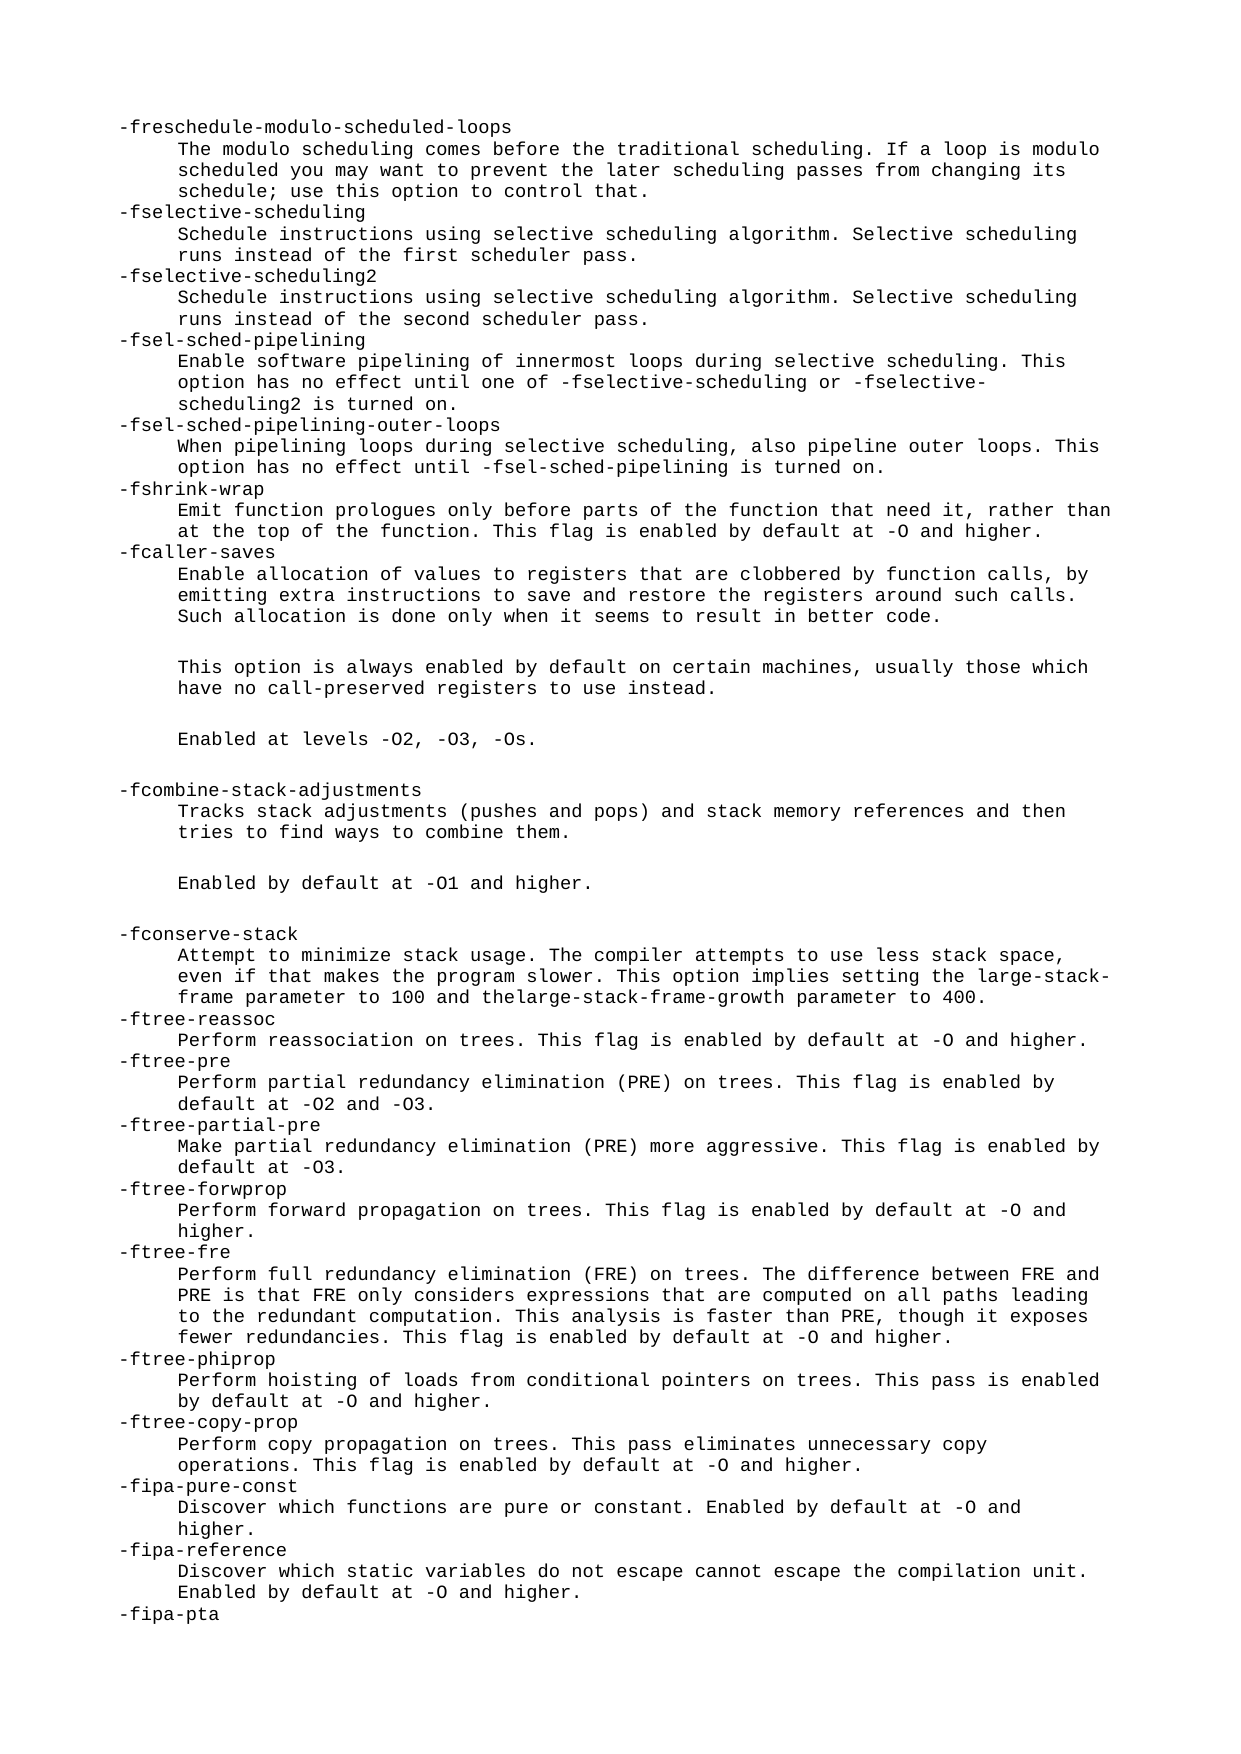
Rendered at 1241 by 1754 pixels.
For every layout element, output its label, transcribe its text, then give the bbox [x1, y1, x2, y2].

subtitle -ftree-fre [118, 1243, 1122, 1264]
subtitle -fcaller-saves [118, 543, 1122, 564]
list Discover which static variables do not escape cannot escape the compilation unit. Enabled by default at -O and higher. [177, 1562, 1122, 1604]
subtitle -fipa-reference [118, 1541, 1122, 1562]
subtitle -ftree-copy-prop [118, 1413, 1122, 1434]
subtitle -fcombine-stack-adjustments [118, 780, 1122, 802]
list Perform forward propagation on trees. This flag is enabled by default at -O and higher. [177, 1201, 1122, 1243]
list The modulo scheduling comes before the traditional scheduling. If a loop is modulo scheduled you may want to prevent the later scheduling passes from changing its schedule; use this option to control that. [177, 139, 1122, 203]
list Enabled by default at -O1 and higher. [177, 873, 1122, 895]
list Perform reassociation on trees. This flag is enabled by default at -O and higher. [177, 1031, 1122, 1052]
list When pipelining loops during selective scheduling, also pipeline outer loops. This option has no effect until -fsel-sched-pipelining is turned on. [177, 437, 1122, 479]
subtitle -fselective-scheduling [118, 203, 1122, 224]
subtitle -ftree-phiprop [118, 1349, 1122, 1371]
subtitle -ftree-partial-pre [118, 1116, 1122, 1137]
list Enabled at levels -O2, -O3, -Os. [177, 729, 1122, 751]
list Enable allocation of values to registers that are clobbered by function calls, by emitting extra instructions to save and restore the registers around such calls. Such allocation is done only when it seems to result in better code. [177, 564, 1122, 628]
subtitle -fselective-scheduling2 [118, 267, 1122, 288]
subtitle -fipa-pta [118, 1604, 1122, 1626]
subtitle -fshrink-wrap [118, 479, 1122, 501]
subtitle -fconserve-stack [118, 924, 1122, 946]
list Schedule instructions using selective scheduling algorithm. Selective scheduling runs instead of the second scheduler pass. [177, 288, 1122, 331]
list Tracks stack adjustments (pushes and pops) and stack memory references and then tries to find ways to combine them. [177, 802, 1122, 844]
list Perform hoisting of loads from conditional pointers on trees. This pass is enabled by default at -O and higher. [177, 1371, 1122, 1413]
list Schedule instructions using selective scheduling algorithm. Selective scheduling runs instead of the first scheduler pass. [177, 224, 1122, 267]
list Attempt to minimize stack usage. The compiler attempts to use less stack space, even if that makes the program slower. This option implies setting the large-stack-frame parameter to 100 and thelarge-stack-frame-growth parameter to 400. [177, 946, 1122, 1009]
list Perform partial redundancy elimination (PRE) on trees. This flag is enabled by default at -O2 and -O3. [177, 1073, 1122, 1116]
list Enable software pipelining of innermost loops during selective scheduling. This option has no effect until one of -fselective-scheduling or -fselective-scheduling2 is turned on. [177, 352, 1122, 416]
list Emit function prologues only before parts of the function that need it, rather than at the top of the function. This flag is enabled by default at -O and higher. [177, 501, 1122, 543]
list Perform full redundancy elimination (FRE) on trees. The difference between FRE and PRE is that FRE only considers expressions that are computed on all paths leading to the redundant computation. This analysis is faster than PRE, though it exposes fewer redundancies. This flag is enabled by default at -O and higher. [177, 1264, 1122, 1349]
subtitle -fipa-pure-const [118, 1477, 1122, 1498]
subtitle -fsel-sched-pipelining [118, 331, 1122, 352]
list Make partial redundancy elimination (PRE) more aggressive. This flag is enabled by default at -O3. [177, 1137, 1122, 1179]
list Discover which functions are pure or constant. Enabled by default at -O and higher. [177, 1498, 1122, 1541]
subtitle -fsel-sched-pipelining-outer-loops [118, 416, 1122, 437]
subtitle -ftree-pre [118, 1052, 1122, 1073]
list Perform copy propagation on trees. This pass eliminates unnecessary copy operations. This flag is enabled by default at -O and higher. [177, 1434, 1122, 1477]
subtitle -ftree-reassoc [118, 1009, 1122, 1031]
subtitle -ftree-forwprop [118, 1179, 1122, 1201]
list This option is always enabled by default on certain machines, usually those which have no call-preserved registers to use instead. [177, 658, 1122, 700]
subtitle -freschedule-modulo-scheduled-loops [118, 118, 1122, 139]
